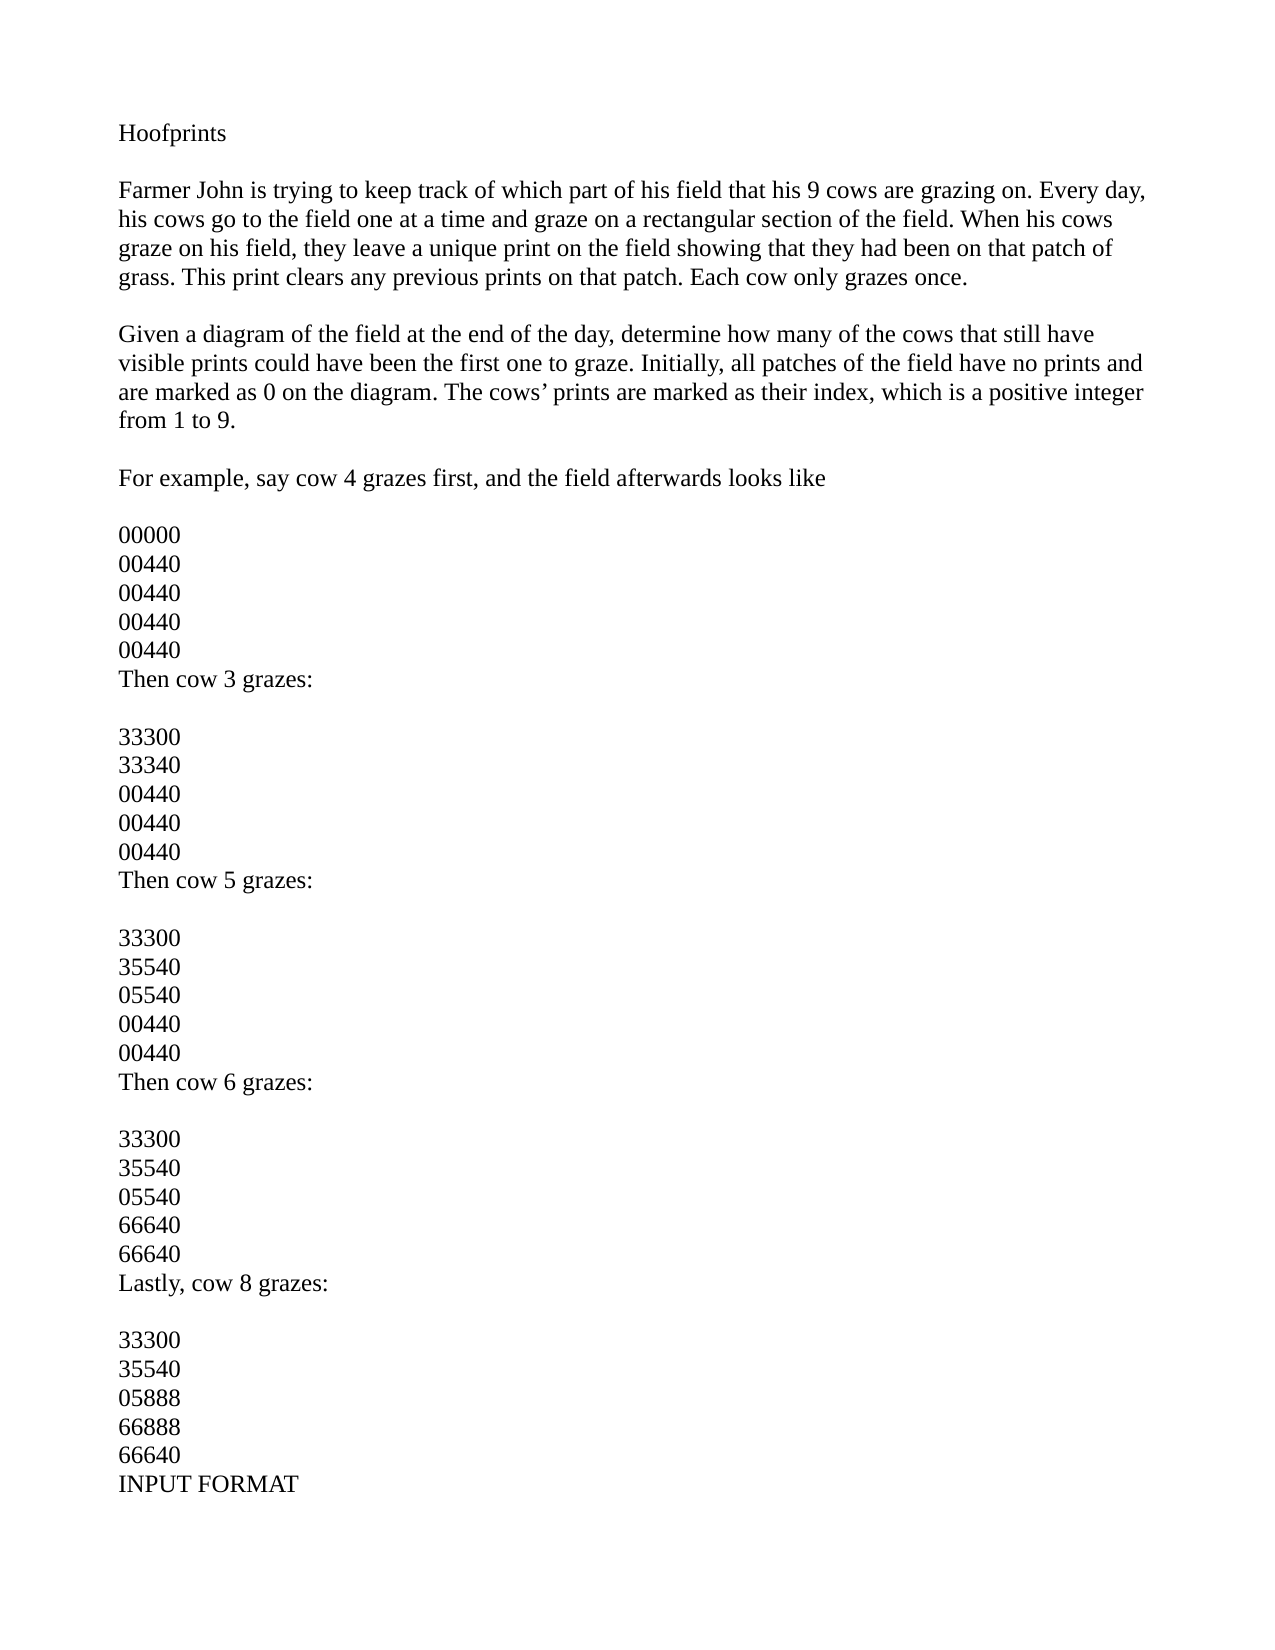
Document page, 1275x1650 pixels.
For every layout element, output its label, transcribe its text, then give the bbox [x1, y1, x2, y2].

text 33300 [118, 923, 1157, 952]
text 00000 [118, 521, 1157, 549]
text 00440 [118, 837, 1157, 866]
text 05540 [118, 1182, 1157, 1211]
text 05888 [118, 1383, 1157, 1412]
text 00440 [118, 779, 1157, 808]
text 33300 [118, 1124, 1157, 1153]
text 33340 [118, 751, 1157, 779]
text Then cow 3 grazes: [118, 664, 1157, 693]
text 33300 [118, 1326, 1157, 1354]
text Given a diagram of the field at the end of the day, determine how many of the cows that still have visible prints could have been the first one to graze. Initially, all patches of the field have no prints and are marked as 0 on the diagram. The cows’ prints are marked as their index, which is a positive integer from 1 to 9. [118, 319, 1157, 434]
text 00440 [118, 578, 1157, 607]
text 00440 [118, 607, 1157, 636]
text 00440 [118, 1038, 1157, 1067]
text For example, say cow 4 grazes first, and the field afterwards looks like [118, 463, 1157, 492]
text INPUT FORMAT [118, 1469, 1157, 1498]
text 66640 [118, 1211, 1157, 1239]
text 35540 [118, 1354, 1157, 1383]
text Lastly, cow 8 grazes: [118, 1268, 1157, 1297]
text 00440 [118, 808, 1157, 837]
text Farmer John is trying to keep track of which part of his field that his 9 cows are grazing on. Every day, his cows go to the field one at a time and graze on a rectangular section of the field. When his cows graze on his field, they leave a unique print on the field showing that they had been on that patch of grass. This print clears any previous prints on that patch. Each cow only grazes once. [118, 176, 1157, 291]
text 35540 [118, 952, 1157, 981]
text 05540 [118, 981, 1157, 1009]
text Then cow 6 grazes: [118, 1067, 1157, 1096]
text Then cow 5 grazes: [118, 866, 1157, 894]
text 66640 [118, 1441, 1157, 1469]
text 66888 [118, 1412, 1157, 1441]
text 00440 [118, 549, 1157, 578]
text 35540 [118, 1153, 1157, 1182]
text 00440 [118, 636, 1157, 664]
text 00440 [118, 1009, 1157, 1038]
text 66640 [118, 1239, 1157, 1268]
text 33300 [118, 722, 1157, 751]
text Hoofprints [118, 118, 1157, 147]
